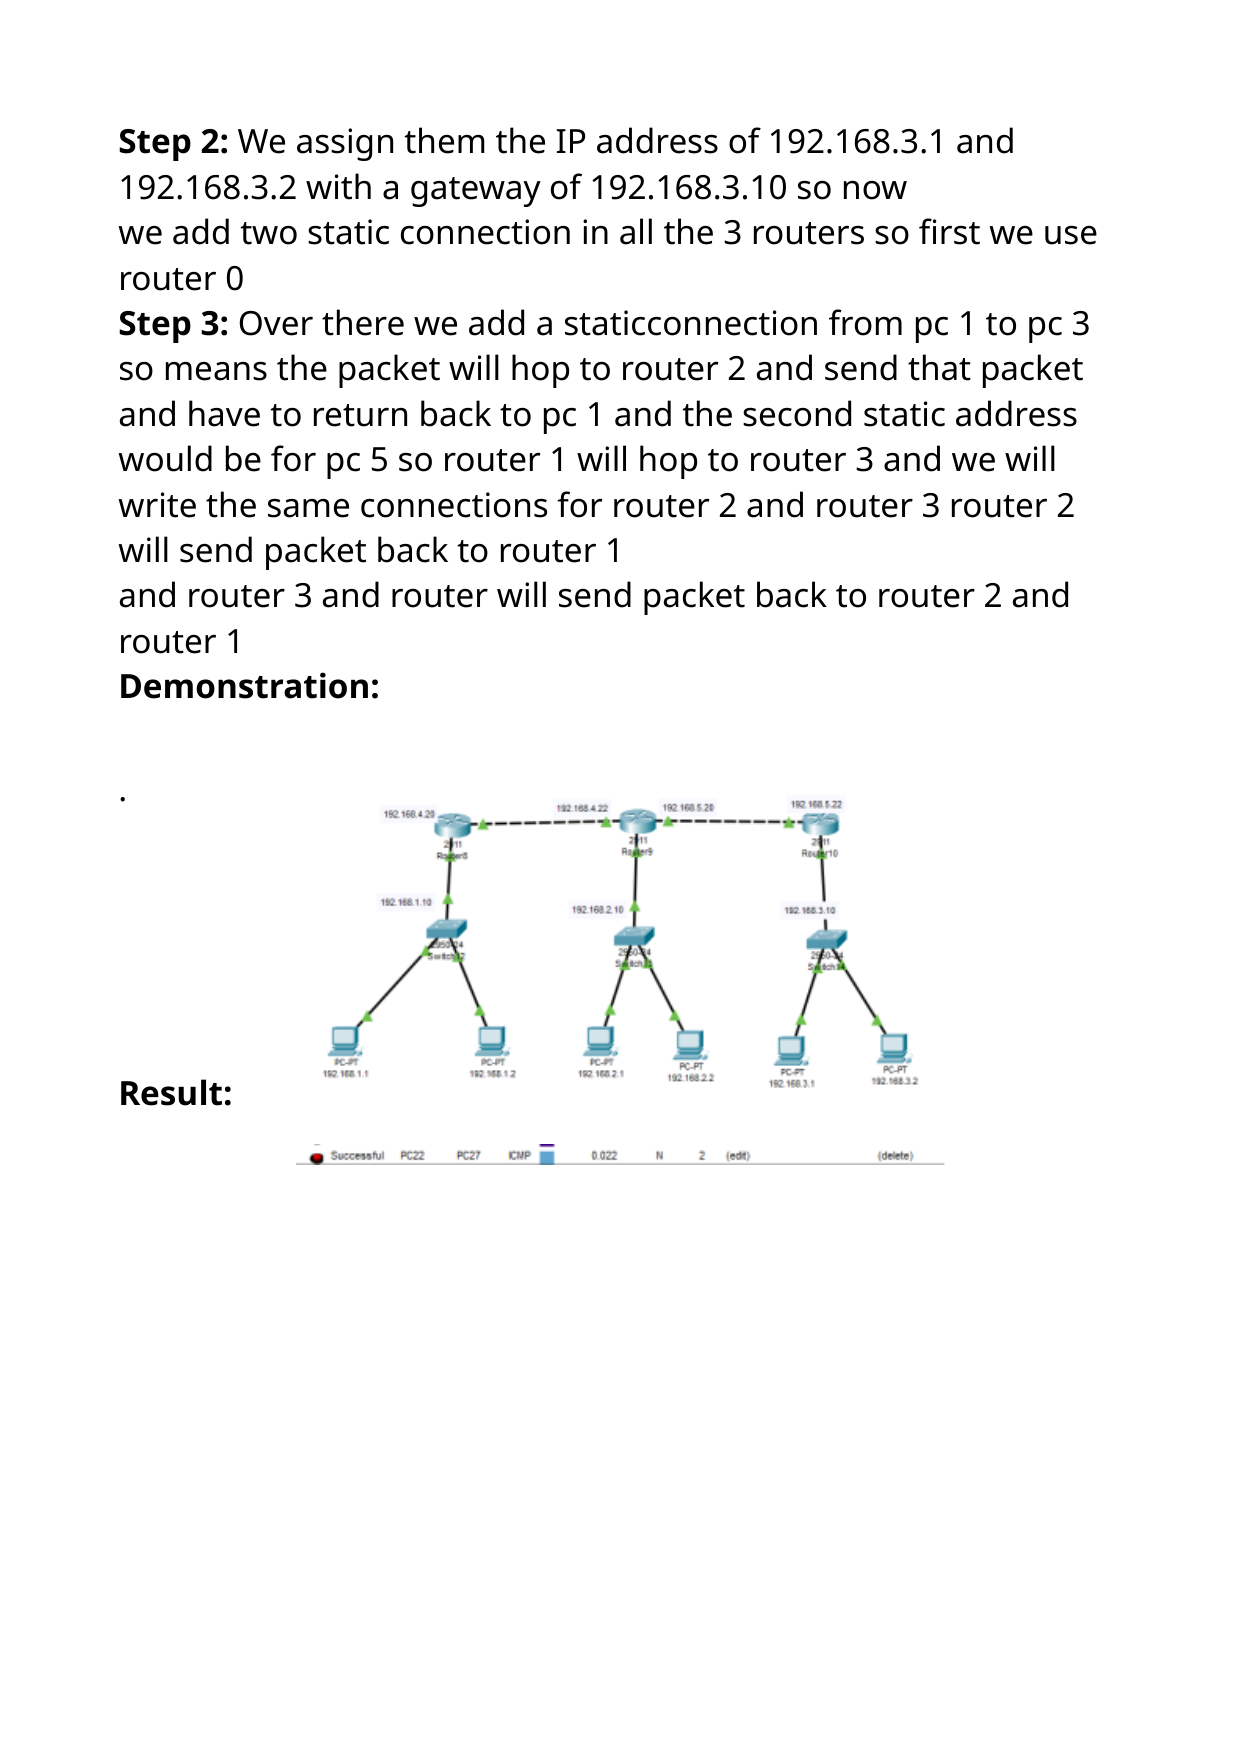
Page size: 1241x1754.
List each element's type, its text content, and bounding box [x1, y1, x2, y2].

picture [296, 1144, 945, 1165]
text [962, 766, 1122, 811]
text Step 3: Over there we add a staticconnection from pc 1 to pc 3 so means the packet will hop to router 2 and send that packet and have to return back to pc 1 and the second static address would be for pc 5 so router 1 will hop to router 3 and we will write the same connections for router 2 and router 3 router 2 will send packet back to router 1 [118, 300, 1122, 572]
text and router 3 and router will send packet back to router 2 and router 1 [118, 572, 1122, 663]
text we add two static connection in all the 3 routers so first we use router 0 [118, 209, 1122, 300]
text Demonstration: [118, 663, 1122, 708]
picture [278, 766, 962, 1102]
text Result: [118, 1070, 1122, 1116]
text Step 2: We assign them the IP address of 192.168.3.1 and 192.168.3.2 with a gateway of 192.168.3.10 so now [118, 118, 1122, 209]
text . [118, 766, 278, 811]
